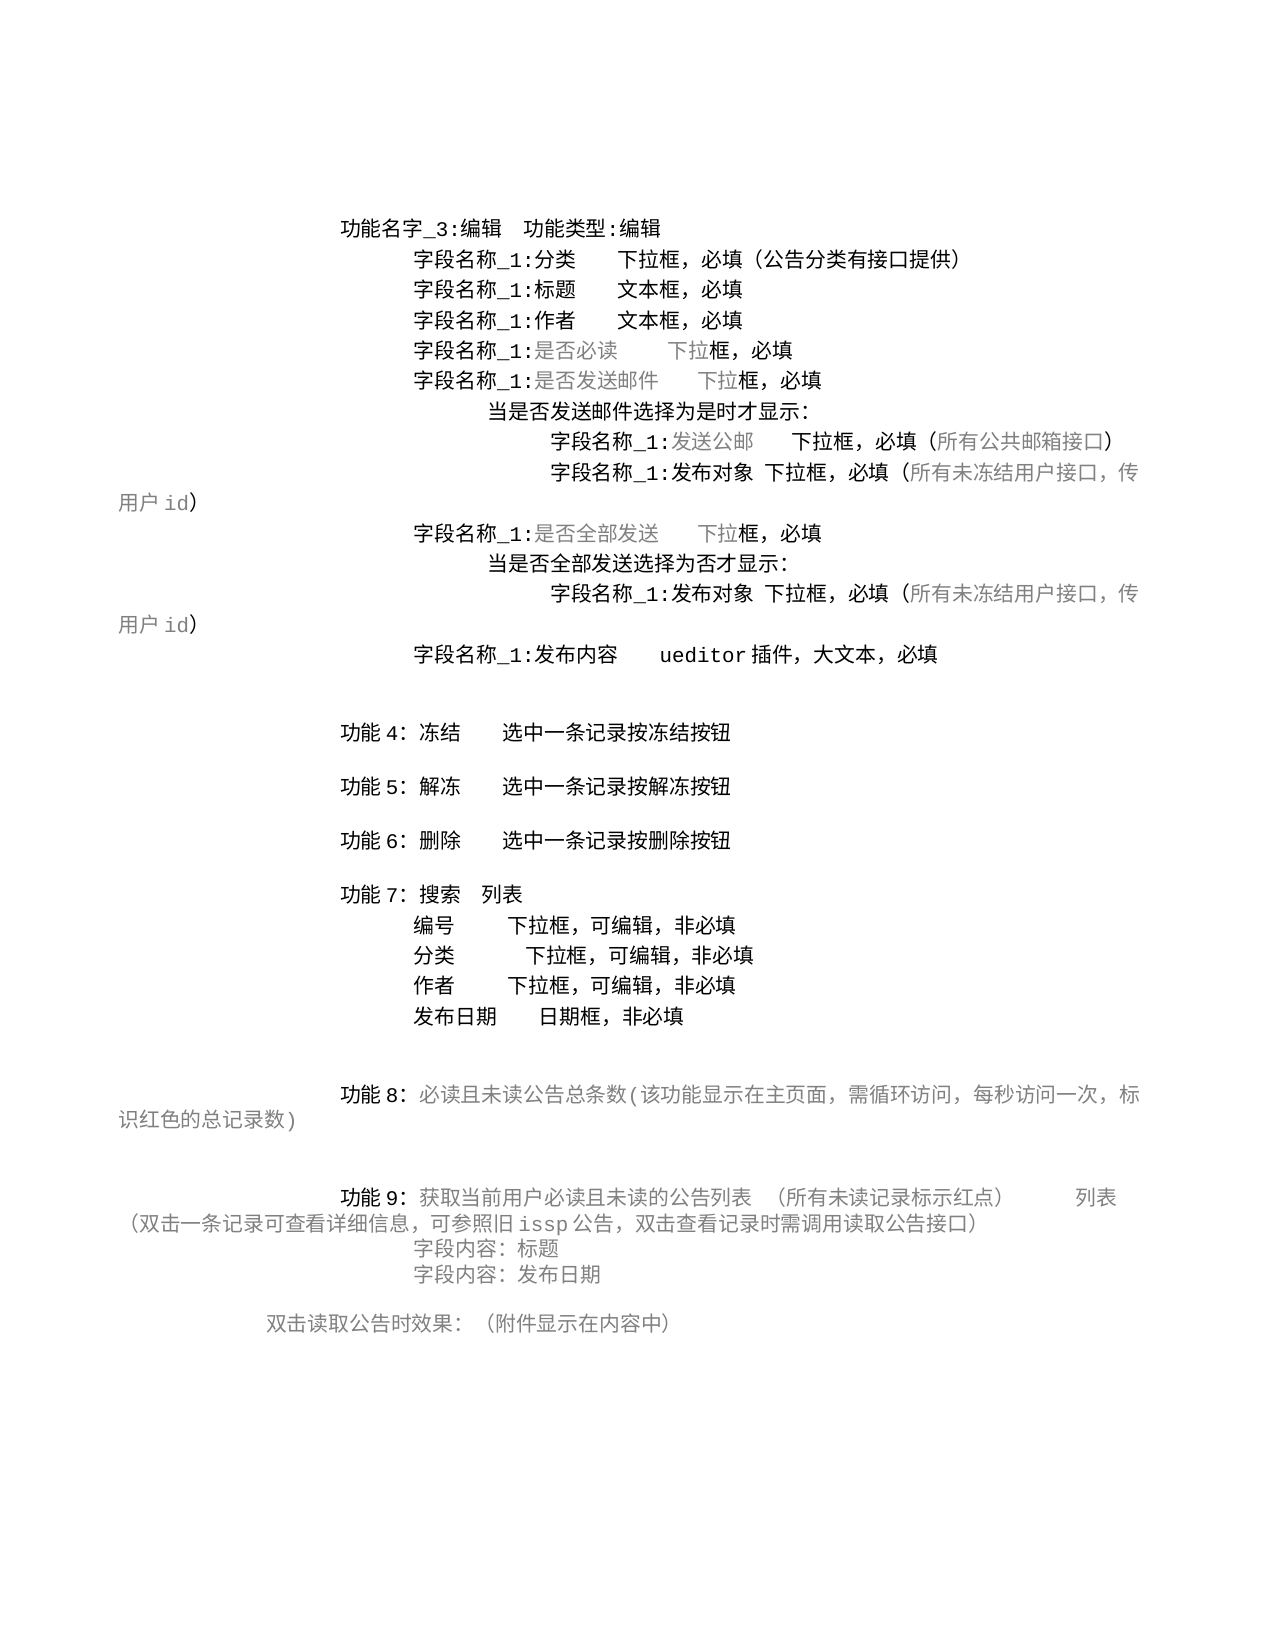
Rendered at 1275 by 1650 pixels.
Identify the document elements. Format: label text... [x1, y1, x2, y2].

text 发布日期 日期框，非必填 [118, 1000, 1157, 1031]
text 功能8：必读且未读公告总条数(该功能显示在主页面，需循环访问，每秒访问一次，标识红色的总记录数) [118, 1078, 1157, 1134]
text 功能7：搜索 列表 [118, 878, 1157, 909]
text 编号 下拉框，可编辑，非必填 [118, 909, 1157, 939]
text 字段名称_1:发布对象 下拉框，必填（所有未冻结用户接口，传用户id） [118, 578, 1157, 638]
text 功能6：删除 选中一条记录按删除按钮 [118, 824, 1157, 855]
text 功能9：获取当前用户必读且未读的公告列表 （所有未读记录标示红点） 列表 （双击一条记录可查看详细信息，可参照旧issp公告，双击查看记录时需调用读取公告接口） [118, 1181, 1157, 1237]
text 功能4：冻结 选中一条记录按冻结按钮 [118, 716, 1157, 747]
text 字段名称_1:发布内容 ueditor插件，大文本，必填 [118, 638, 1157, 669]
text 双击读取公告时效果：（附件显示在内容中） [118, 1312, 1157, 1338]
text 字段名称_1:作者 文本框，必填 [118, 304, 1157, 334]
text 字段名称_1:发送公邮 下拉框，必填（所有公共邮箱接口） [118, 426, 1157, 456]
text 字段名称_1:是否发送邮件 下拉框，必填 [118, 365, 1157, 395]
text 作者 下拉框，可编辑，非必填 [118, 970, 1157, 1000]
text 字段名称_1:标题 文本框，必填 [118, 273, 1157, 304]
text 字段内容：发布日期 [118, 1263, 1157, 1288]
text 分类 下拉框，可编辑，非必填 [118, 939, 1157, 970]
text 当是否发送邮件选择为是时才显示： [118, 395, 1157, 426]
text 字段内容：标题 [118, 1237, 1157, 1263]
text 字段名称_1:发布对象 下拉框，必填（所有未冻结用户接口，传用户id） [118, 456, 1157, 517]
text 字段名称_1:是否必读 下拉框，必填 [118, 334, 1157, 365]
text 功能5：解冻 选中一条记录按解冻按钮 [118, 770, 1157, 801]
text 字段名称_1:是否全部发送 下拉框，必填 [118, 517, 1157, 547]
text 字段名称_1:分类 下拉框，必填（公告分类有接口提供） [118, 243, 1157, 273]
text 当是否全部发送选择为否才显示： [118, 547, 1157, 578]
text 功能名字_3:编辑 功能类型:编辑 [118, 213, 1157, 243]
